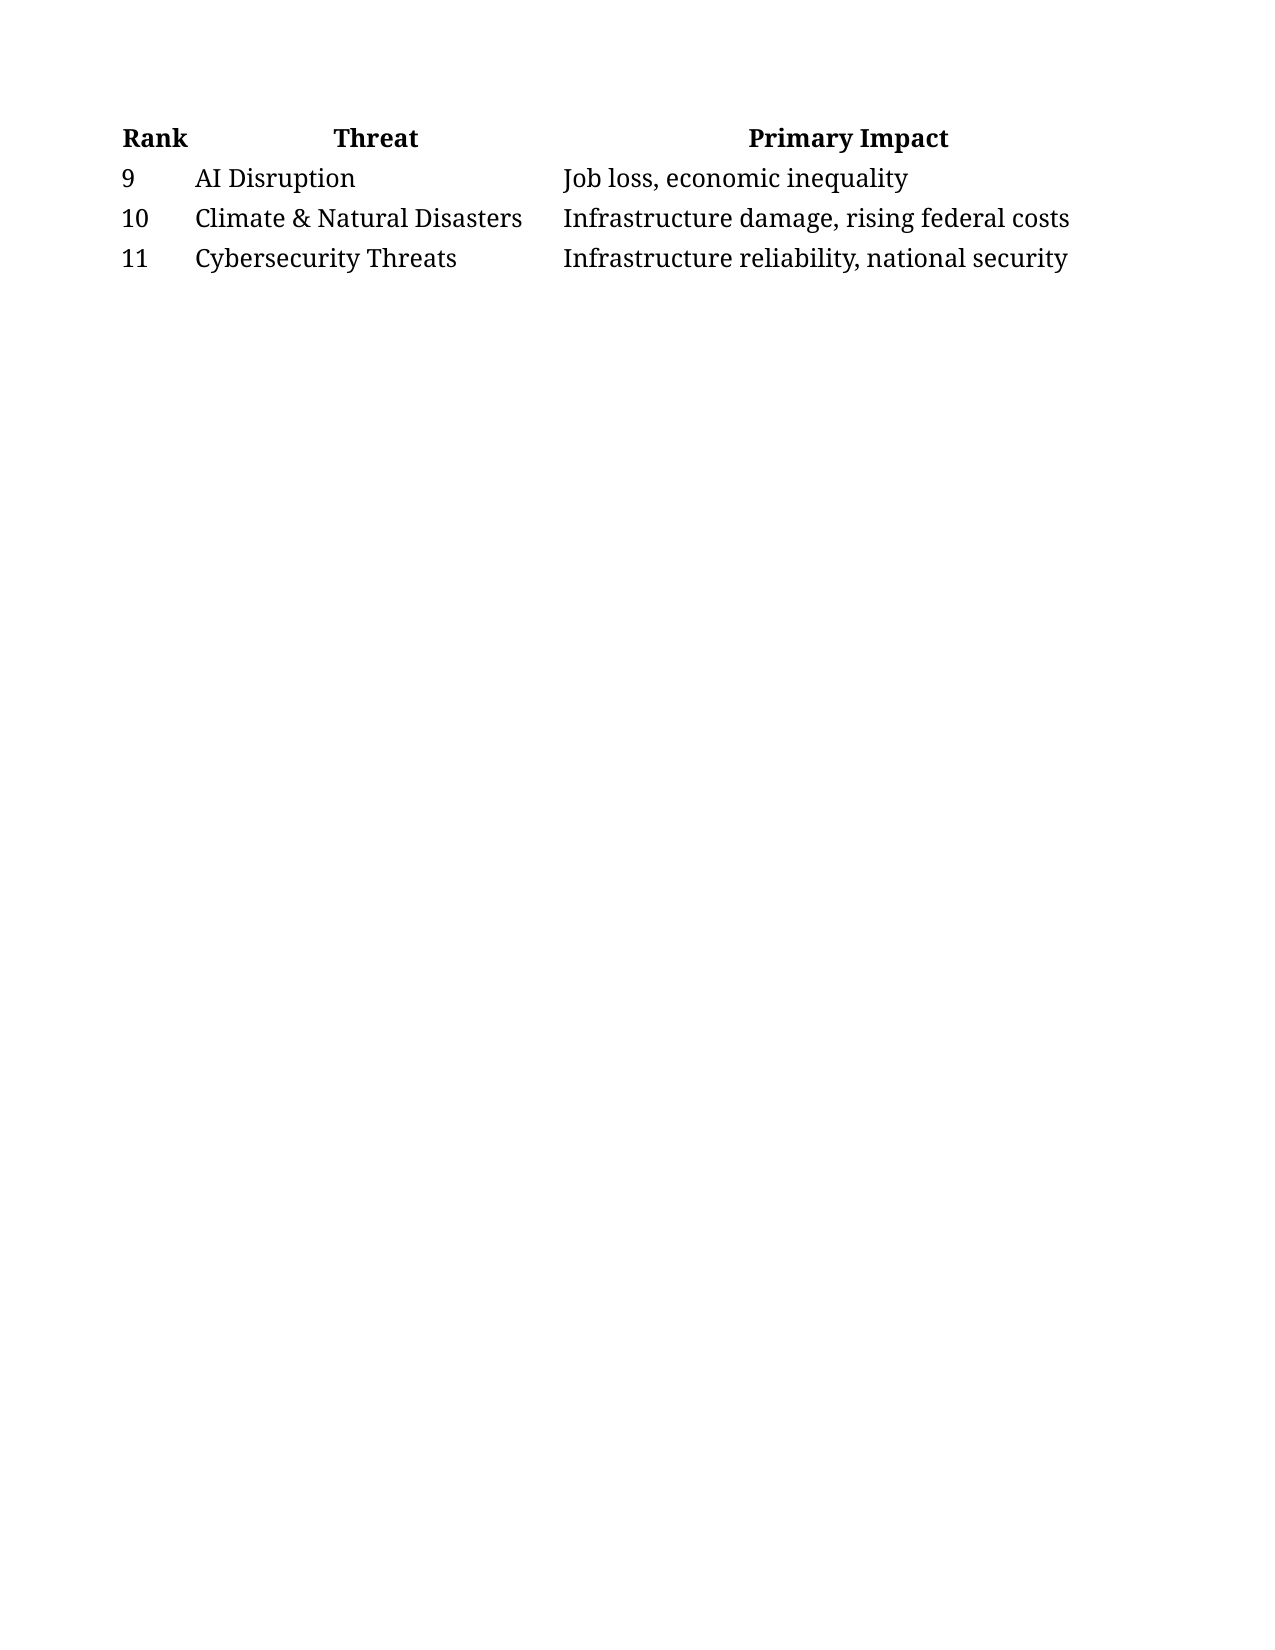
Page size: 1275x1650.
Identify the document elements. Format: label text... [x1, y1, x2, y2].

table_header Primary Impact [560, 118, 1137, 158]
table_cell Infrastructure reliability, national security [560, 238, 1137, 278]
table_cell Job loss, economic inequality [560, 158, 1137, 198]
table_header Threat [192, 118, 560, 158]
table_cell AI Disruption [192, 158, 560, 198]
table_cell 11 [118, 238, 192, 278]
table_header Rank [118, 118, 192, 158]
text ​ [118, 371, 1157, 405]
table_cell Climate & Natural Disasters [192, 198, 560, 238]
table_cell Cybersecurity Threats [192, 238, 560, 278]
table_cell 9 [118, 158, 192, 198]
table_cell Infrastructure damage, rising federal costs [560, 198, 1137, 238]
table_cell 10 [118, 198, 192, 238]
